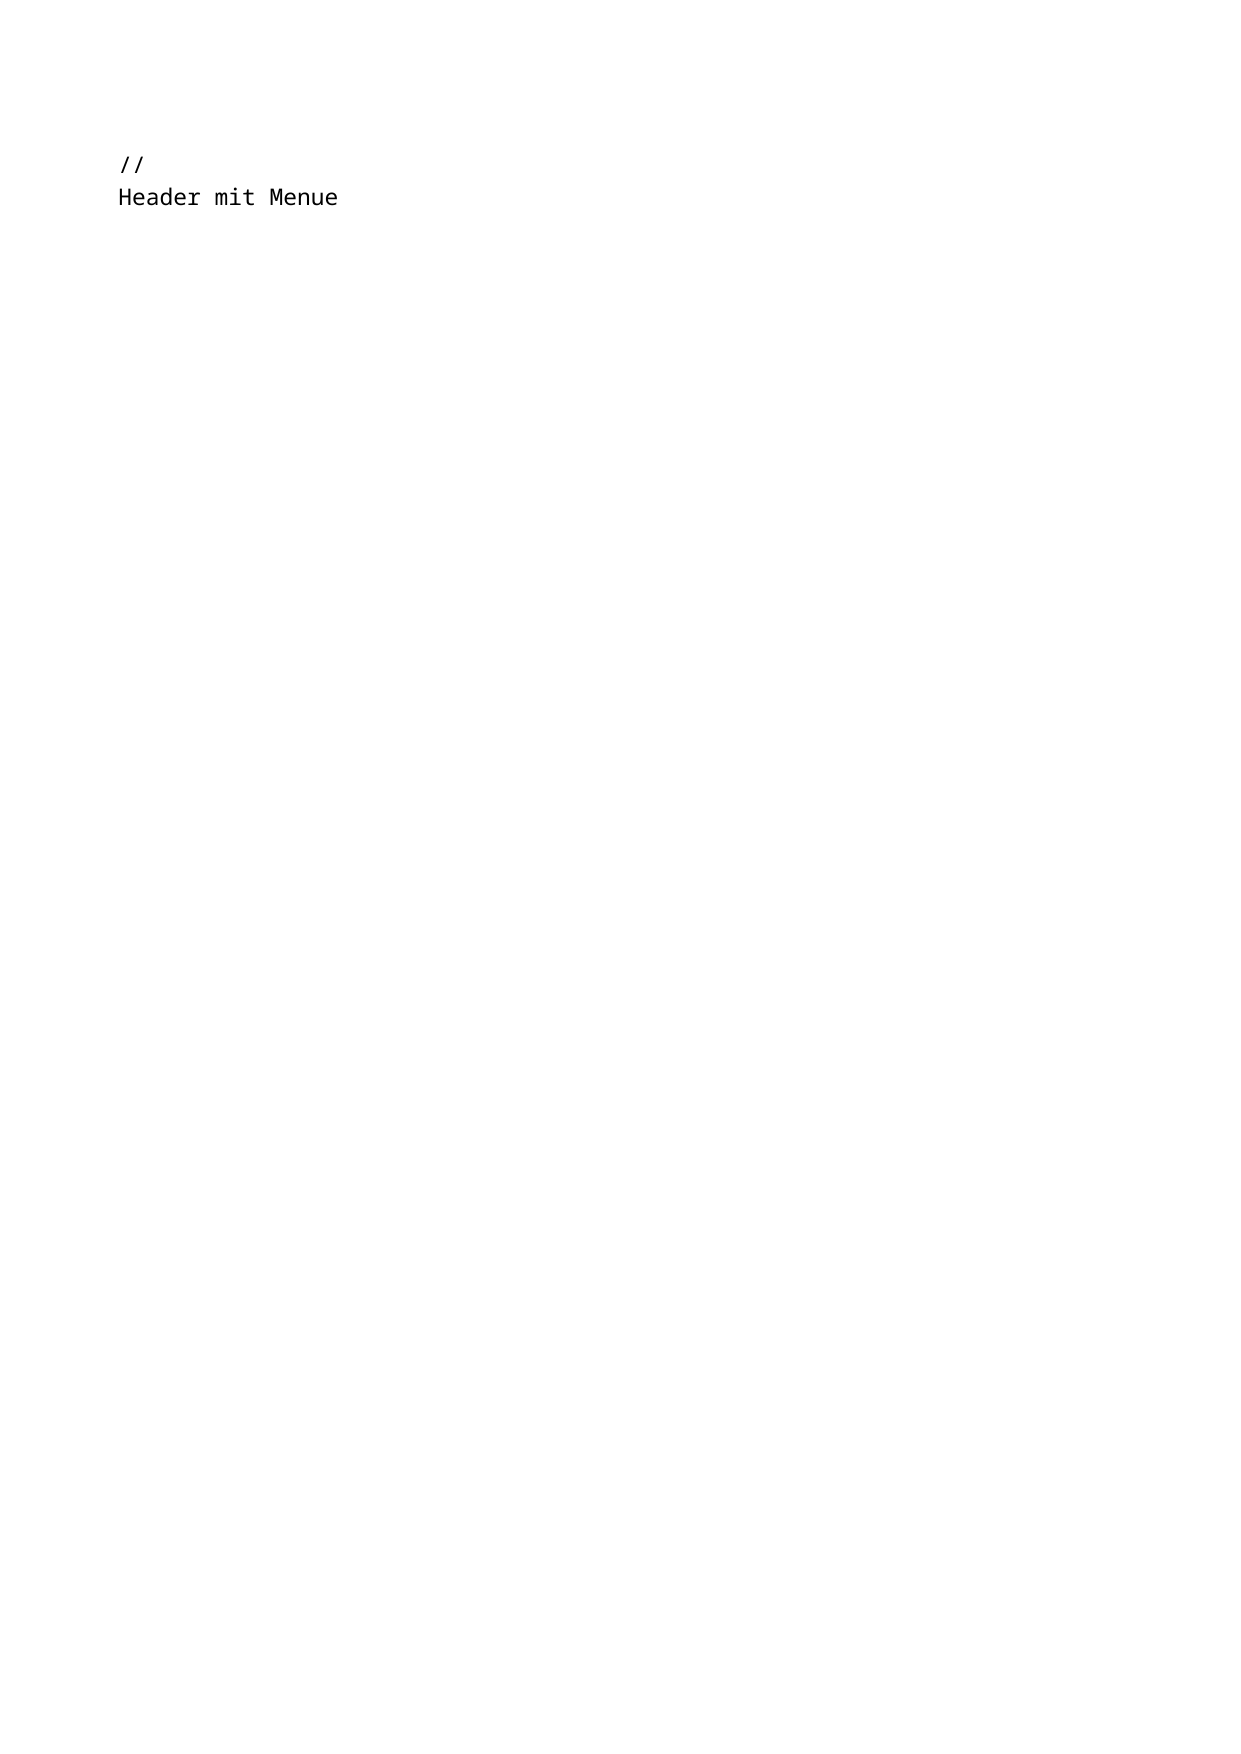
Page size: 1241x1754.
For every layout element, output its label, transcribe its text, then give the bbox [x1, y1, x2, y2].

text Header mit Menue [118, 181, 1122, 212]
text // [118, 149, 1122, 181]
